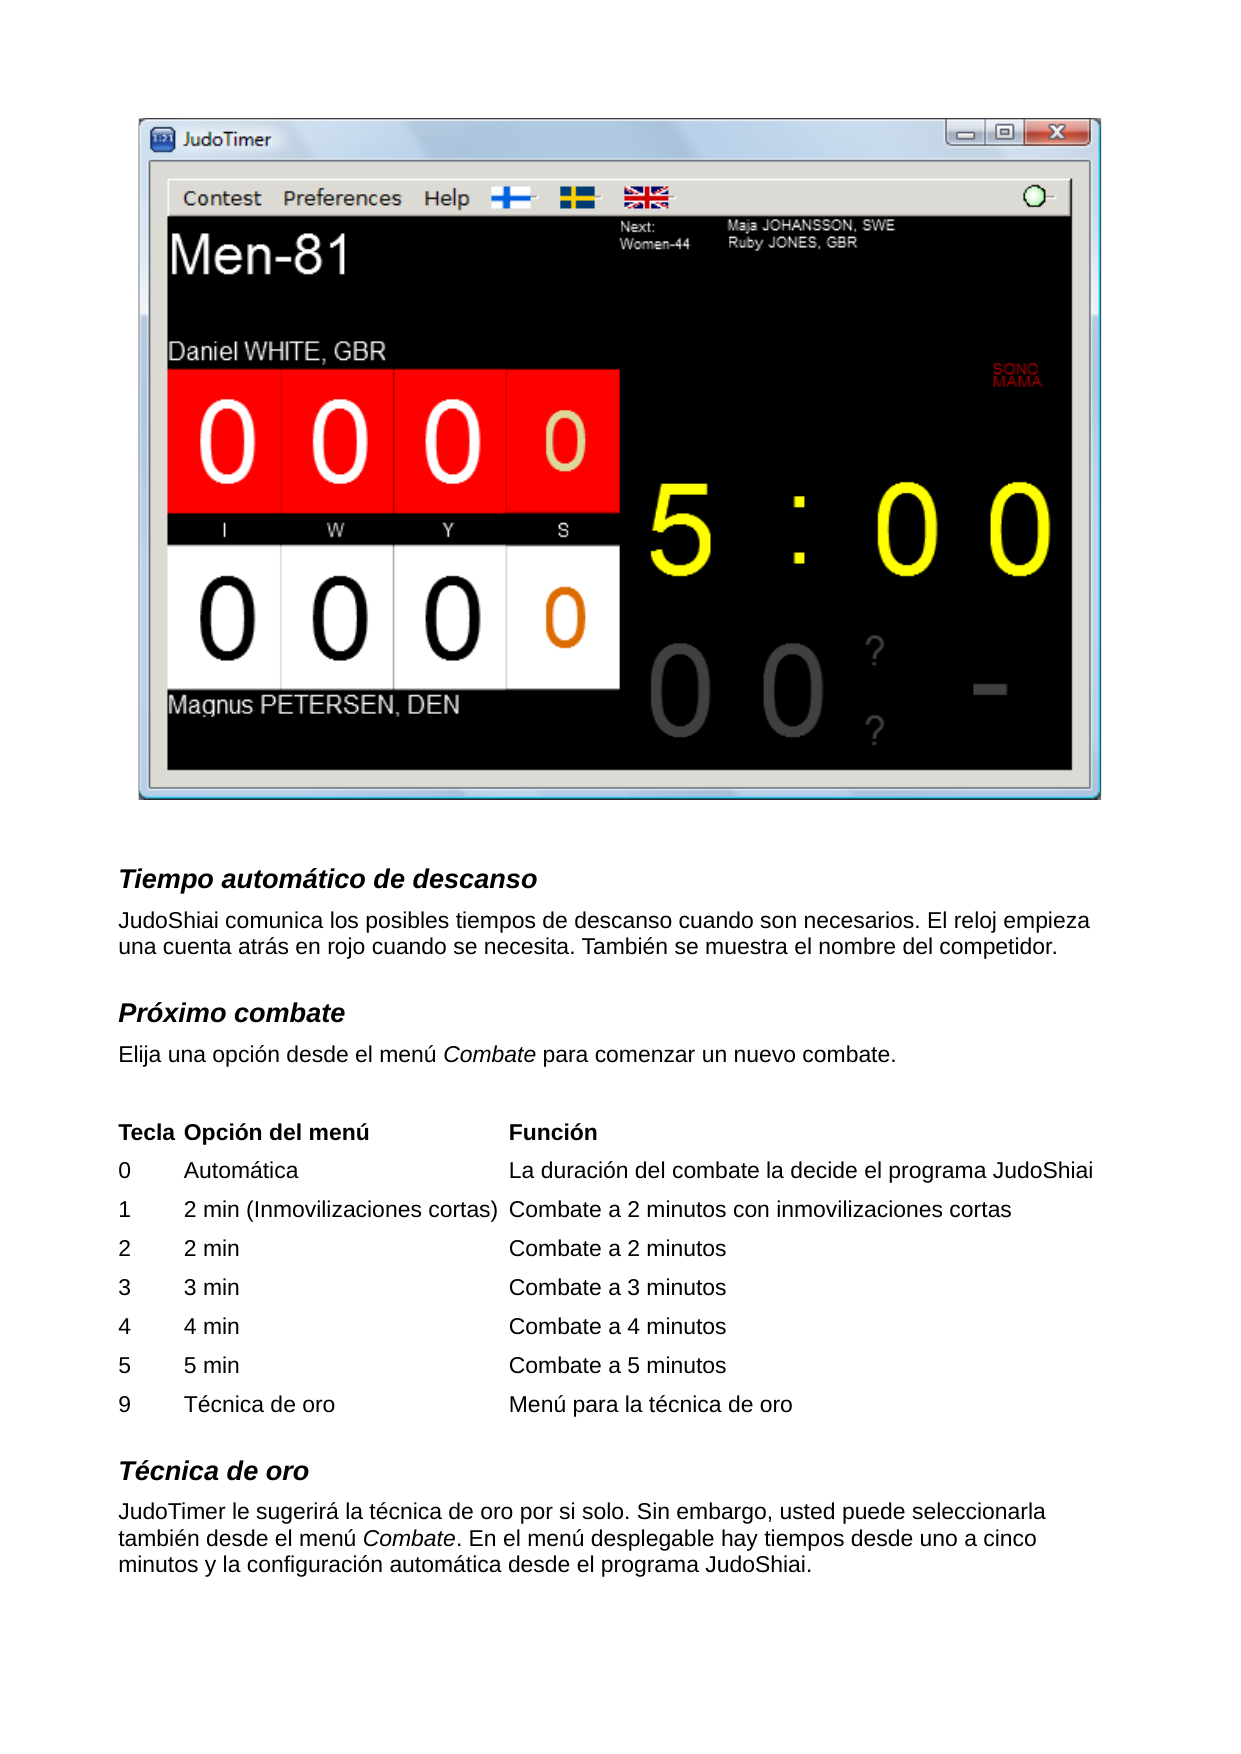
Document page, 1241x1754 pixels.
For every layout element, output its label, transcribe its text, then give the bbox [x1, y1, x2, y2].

text JudoTimer le sugerirá la técnica de oro por si solo. Sin embargo, usted puede seleccionarla también desde el menú Combate. En el menú desplegable hay tiempos desde uno a cinco minutos y la configuración automática desde el programa JudoShiai. [118, 1498, 1122, 1577]
table_cell Combate a 3 minutos [509, 1274, 1122, 1313]
table_cell Técnica de oro [184, 1391, 509, 1429]
subtitle Próximo combate [118, 997, 1122, 1028]
table_cell Combate a 2 minutos [509, 1235, 1122, 1274]
table_cell 2 min (Inmovilizaciones cortas) [184, 1196, 509, 1235]
table_cell Menú para la técnica de oro [509, 1391, 1122, 1429]
table_cell 3 [118, 1274, 184, 1313]
text JudoShiai comunica los posibles tiempos de descanso cuando son necesarios. El reloj empieza una cuenta atrás en rojo cuando se necesita. También se muestra el nombre del competidor. [118, 907, 1122, 960]
table_cell Combate a 5 minutos [509, 1352, 1122, 1391]
table_cell Combate a 4 minutos [509, 1313, 1122, 1352]
table_cell 5 [118, 1352, 184, 1391]
table_header Tecla [118, 1119, 184, 1157]
table_cell 2 [118, 1235, 184, 1274]
table_cell 4 [118, 1313, 184, 1352]
table_cell Automática [184, 1158, 509, 1196]
table_header Función [509, 1119, 1122, 1157]
table_cell Combate a 2 minutos con inmovilizaciones cortas [509, 1196, 1122, 1235]
table_header Opción del menú [184, 1119, 509, 1157]
table_cell 0 [118, 1158, 184, 1196]
table_cell 5 min [184, 1352, 509, 1391]
table_cell 9 [118, 1391, 184, 1429]
table_cell 4 min [184, 1313, 509, 1352]
text Elija una opción desde el menú Combate para comenzar un nuevo combate. [118, 1041, 1122, 1067]
picture [138, 118, 1102, 800]
subtitle Tiempo automático de descanso [118, 863, 1122, 894]
table_cell 1 [118, 1196, 184, 1235]
subtitle Técnica de oro [118, 1454, 1122, 1486]
table_cell 2 min [184, 1235, 509, 1274]
table_cell 3 min [184, 1274, 509, 1313]
table_cell La duración del combate la decide el programa JudoShiai [509, 1158, 1122, 1196]
